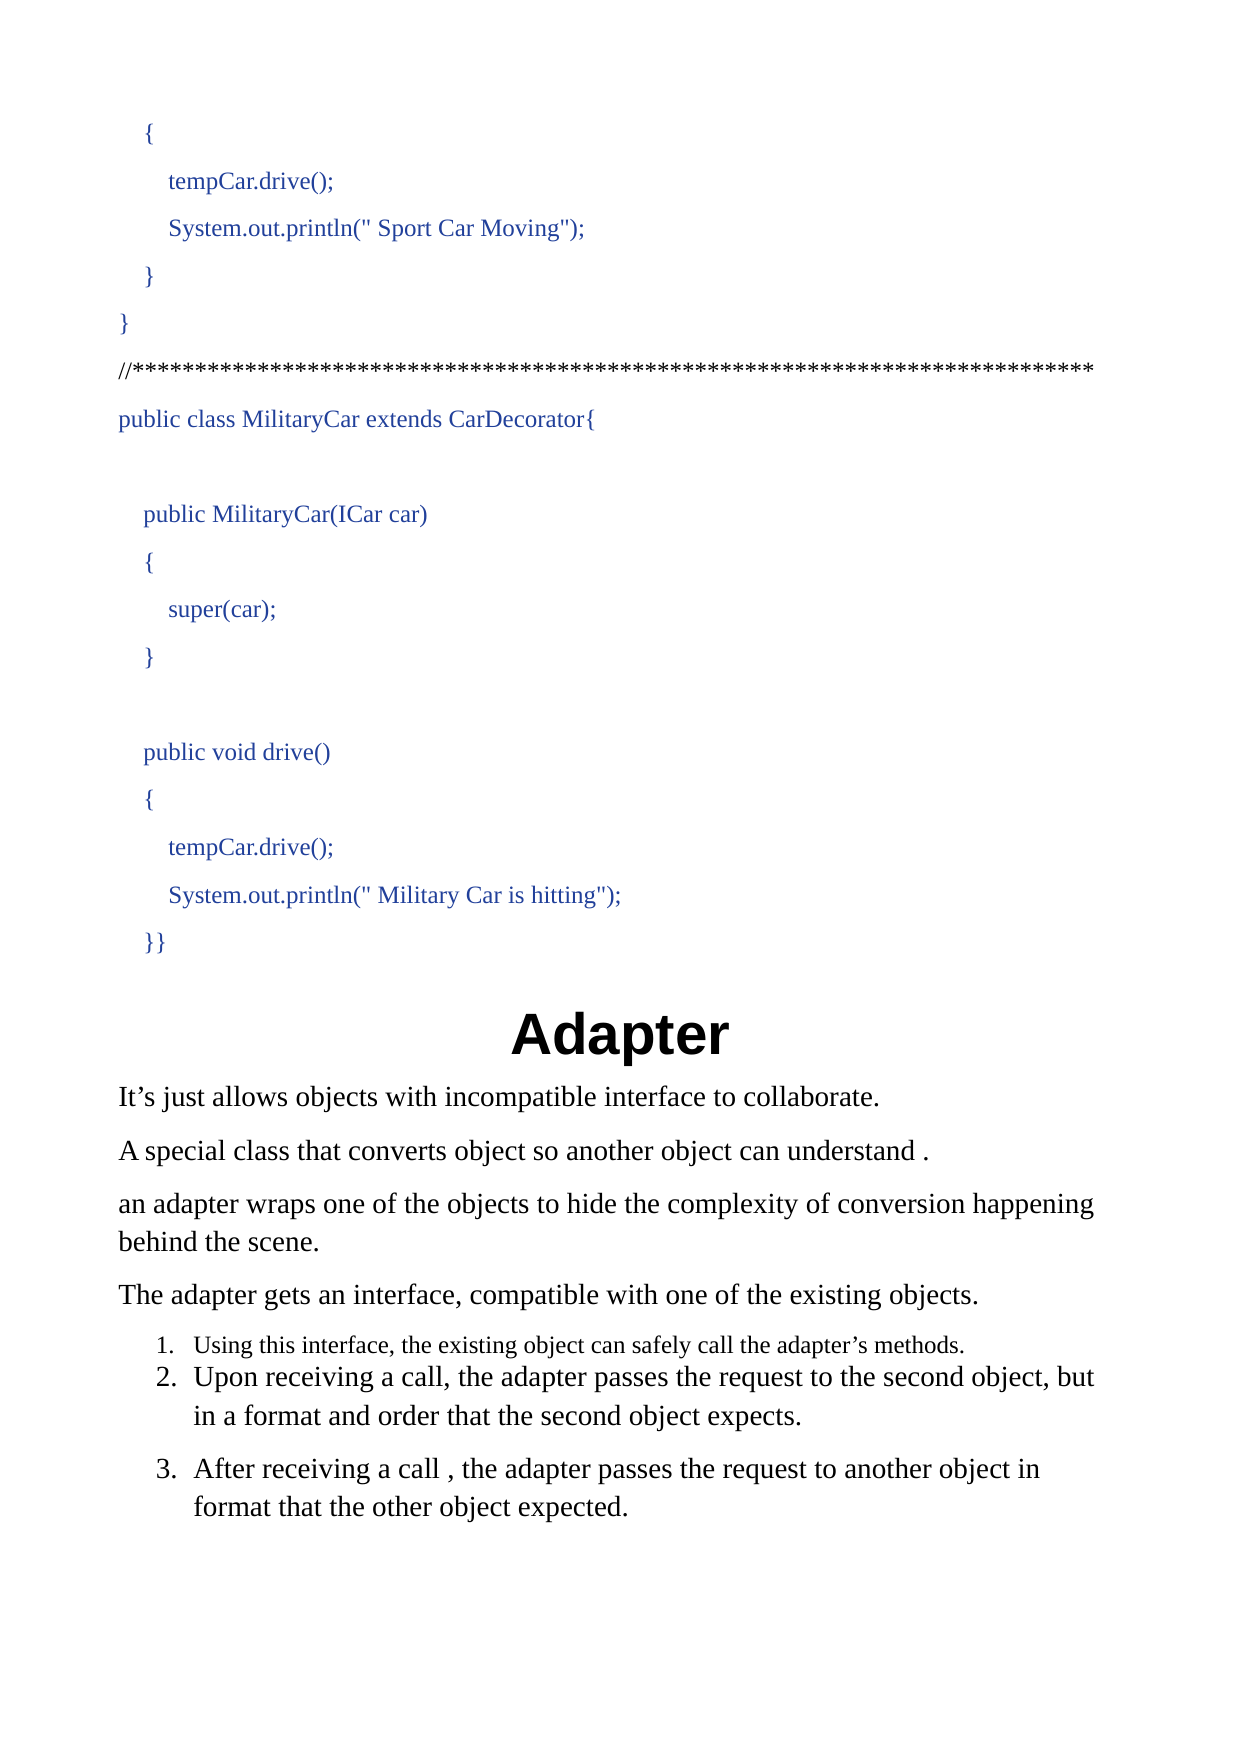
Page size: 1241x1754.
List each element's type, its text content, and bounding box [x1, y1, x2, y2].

text tempCar.drive(); [118, 166, 1122, 194]
text It’s just allows objects with incompatible interface to collaborate. [118, 1079, 1122, 1113]
text public class MilitaryCar extends CarDecorator{ [118, 404, 1122, 432]
text super(car); [118, 594, 1122, 623]
text } [118, 261, 1122, 290]
text } [118, 642, 1122, 671]
text { [118, 118, 1122, 147]
text tempCar.drive(); [118, 832, 1122, 861]
text System.out.println(" Military Car is hitting"); [118, 880, 1122, 908]
list Using this interface, the existing object can safely call the adapter’s methods. [156, 1331, 1122, 1359]
text System.out.println(" Sport Car Moving"); [118, 213, 1122, 242]
text { [118, 784, 1122, 813]
text }} [118, 927, 1122, 956]
text The adapter gets an interface, compatible with one of the existing objects. [118, 1277, 1122, 1311]
text A special class that converts object so another object can understand . [118, 1133, 1122, 1166]
list Upon receiving a call, the adapter passes the request to the second object, but in a format and order that the second object expects. [156, 1359, 1122, 1431]
text public void drive() [118, 737, 1122, 766]
title Adapter [118, 1000, 1122, 1067]
text //***************************************************************************** [118, 356, 1122, 385]
text } [118, 308, 1122, 337]
text public MilitaryCar(ICar car) [118, 499, 1122, 528]
text { [118, 547, 1122, 575]
list After receiving a call , the adapter passes the request to another object in format that the other object expected. [156, 1451, 1122, 1523]
text an adapter wraps one of the objects to hide the complexity of conversion happening behind the scene. [118, 1186, 1122, 1258]
